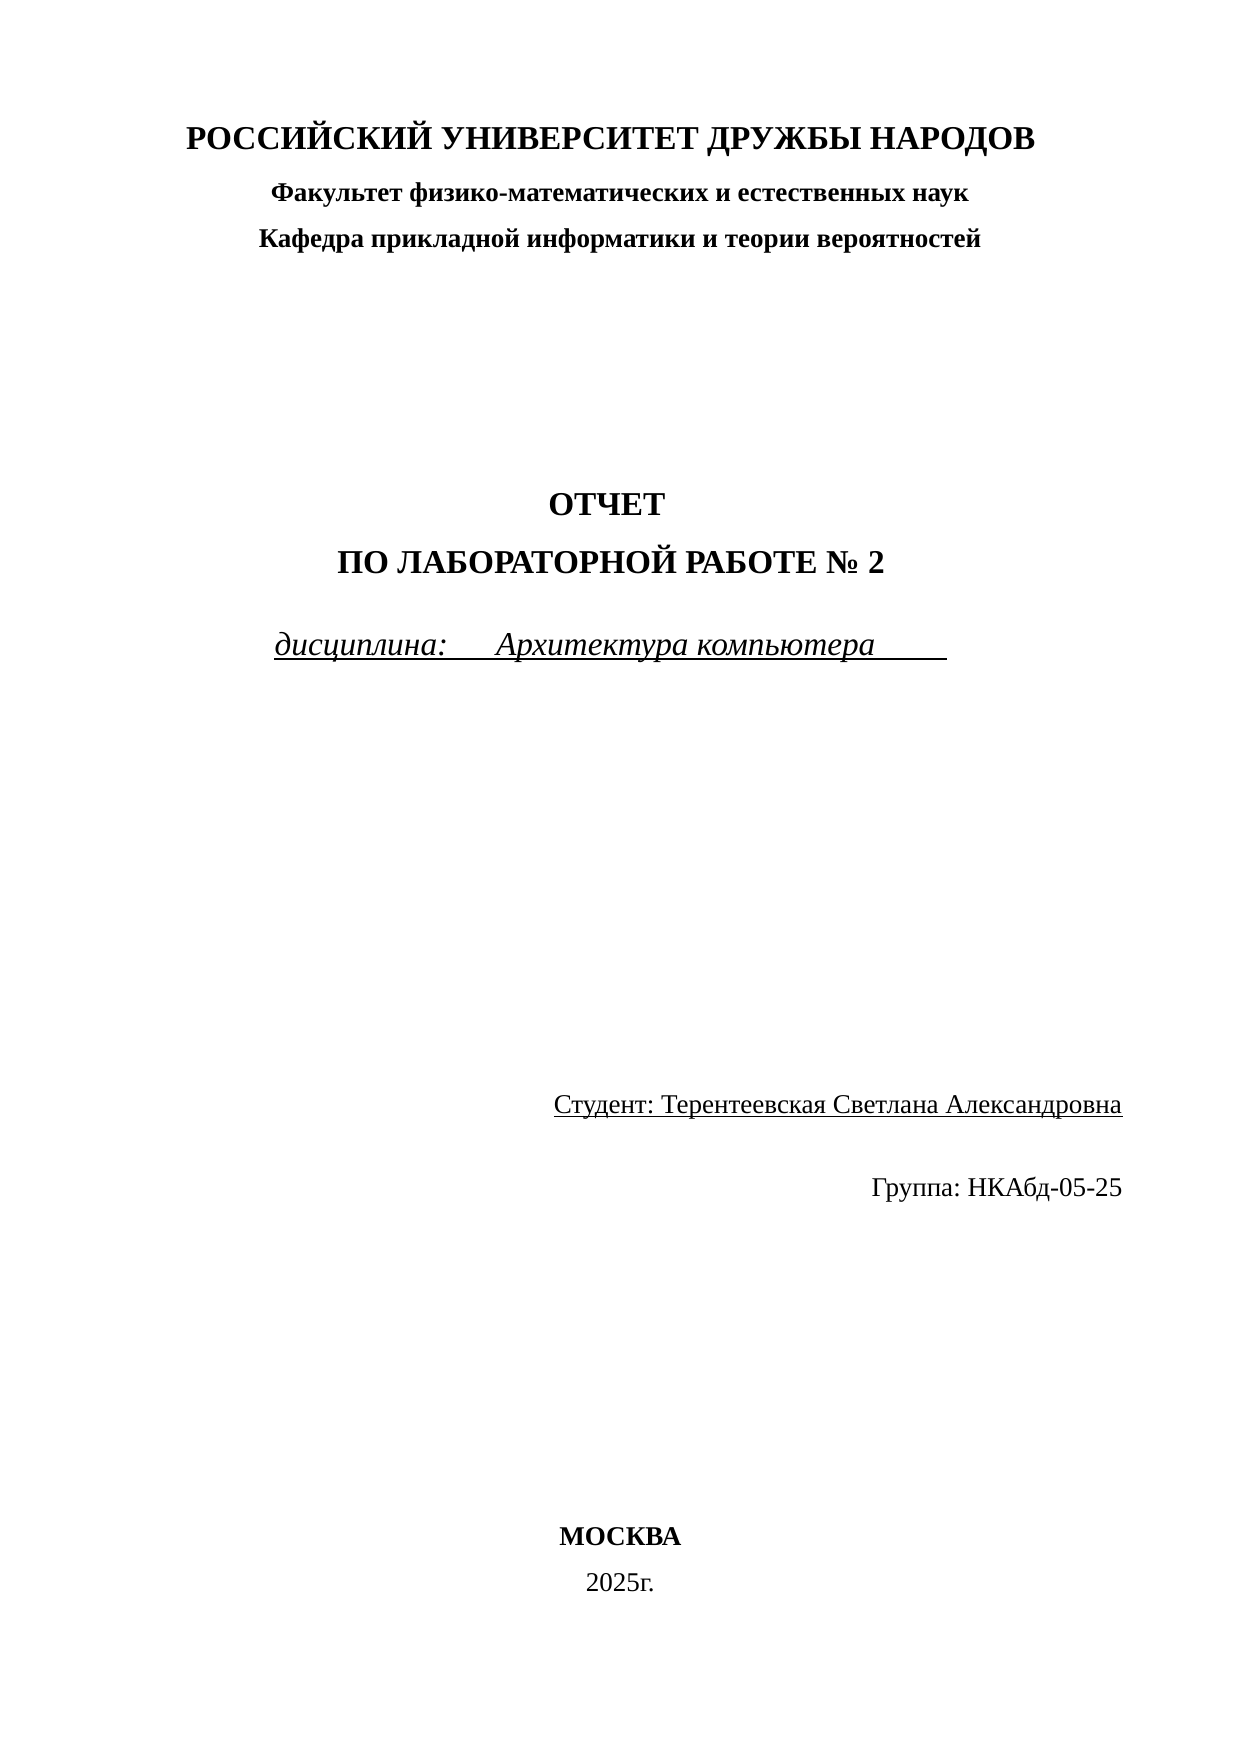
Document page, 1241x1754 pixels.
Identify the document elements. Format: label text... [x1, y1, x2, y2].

text Студент: Терентеевская Светлана Александровна [118, 1088, 1122, 1119]
text РОССИЙСКИЙ УНИВЕРСИТЕТ ДРУЖБЫ НАРОДОВ [99, 118, 1122, 156]
text Кафедра прикладной информатики и теории вероятностей [118, 222, 1122, 253]
text ОТЧЕТ [99, 484, 1122, 523]
text 2025г. [118, 1566, 1122, 1597]
text по лабораторной работе № 2 [99, 542, 1122, 580]
text Группа: НКАбд-05-25 [118, 1171, 1122, 1202]
text дисциплина: Архитектура компьютера [99, 624, 1122, 663]
text МОСКВА [118, 1519, 1122, 1551]
text Факультет физико-математических и естественных наук [118, 176, 1122, 207]
